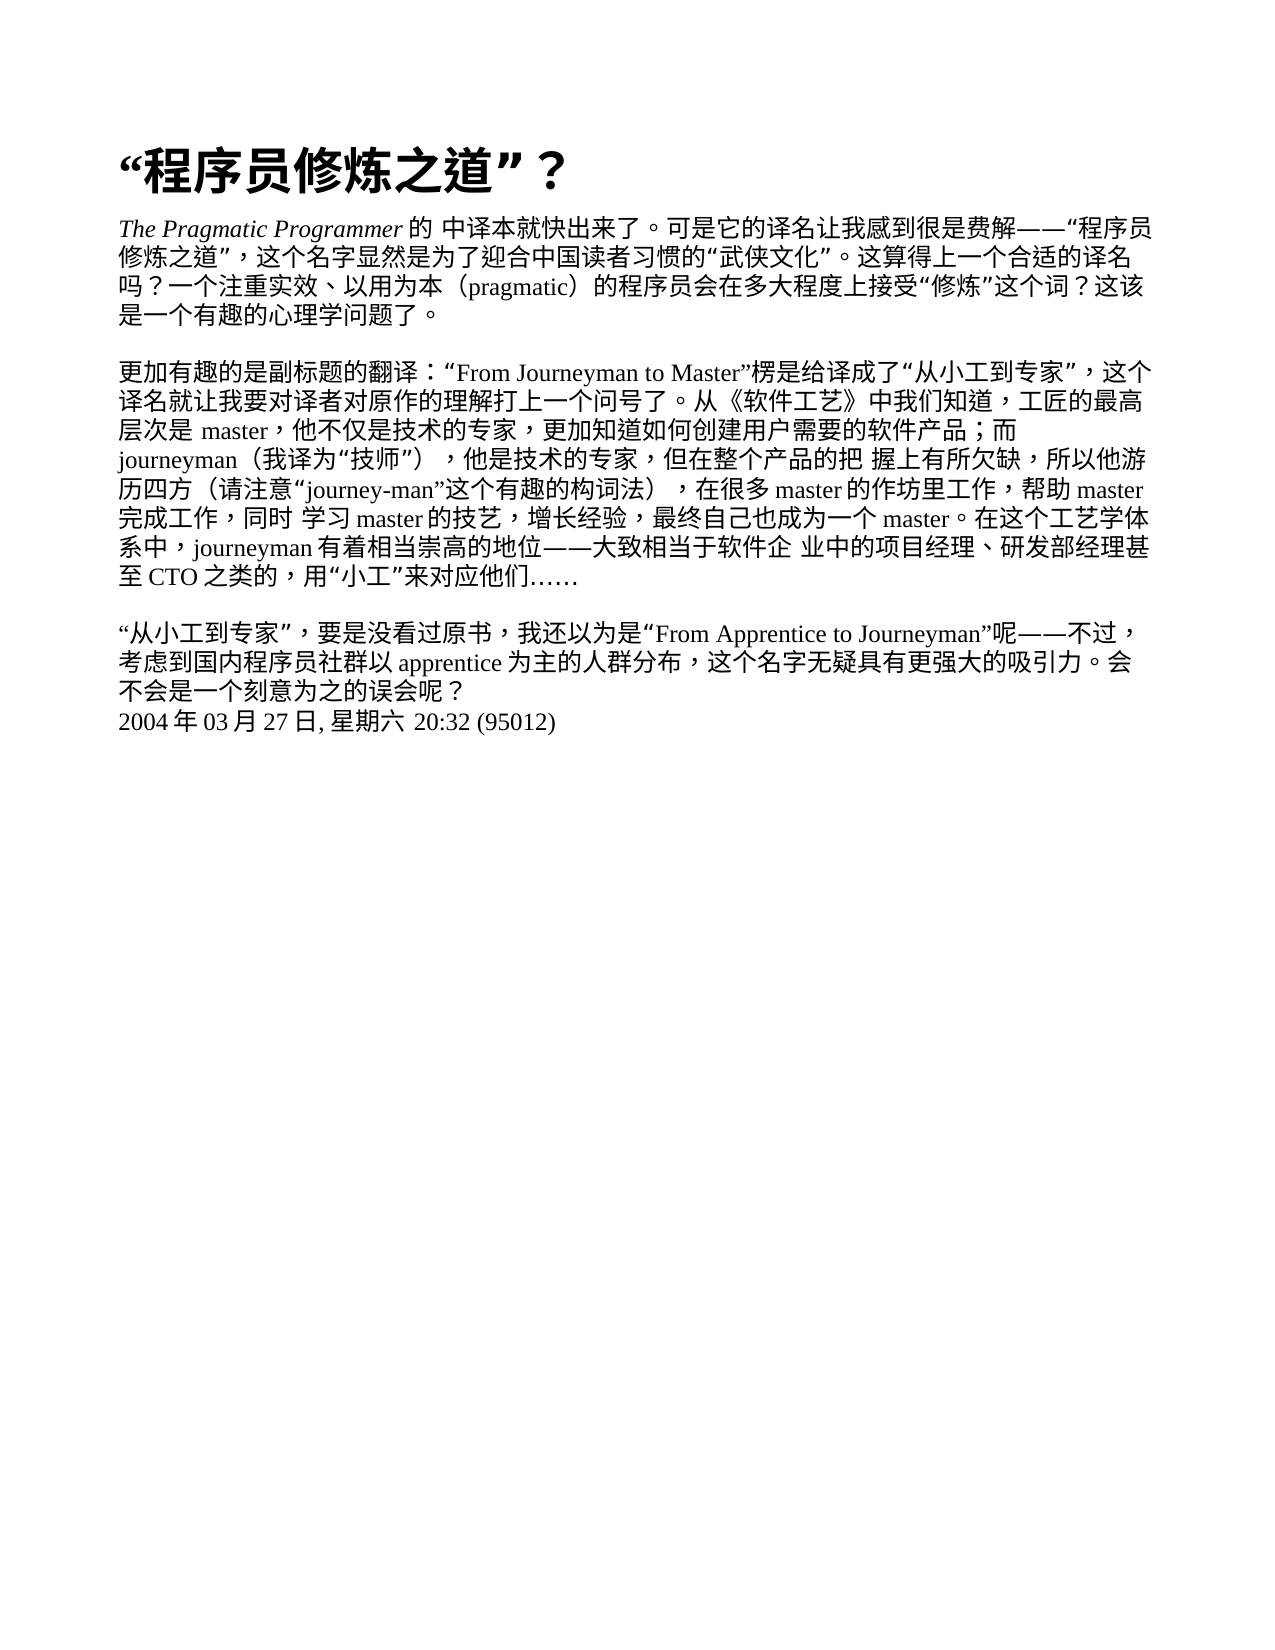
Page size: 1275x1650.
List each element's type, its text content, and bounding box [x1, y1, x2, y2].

text 2004年03月27日, 星期六 20:32 (95012) [118, 707, 1157, 736]
text The Pragmatic Programmer的 中译本就快出来了。可是它的译名让我感到很是费解——“程序员修炼之道”，这个名字显然是为了迎合中国读者习惯的“武侠文化”。这算得上一个合适的译名 吗？一个注重实效、以用为本（pragmatic）的程序员会在多大程度上接受“修炼”这个词？这该是一个有趣的心理学问题了。 [118, 214, 1157, 331]
subtitle “程序员修炼之道”？ [118, 143, 1157, 201]
text 更加有趣的是副标题的翻译：“From Journeyman to Master”楞是给译成了“从小工到专家”，这个译名就让我要对译者对原作的理解打上一个问号了。从《软件工艺》中我们知道，工匠的最高层次是 master，他不仅是技术的专家，更加知道如何创建用户需要的软件产品；而journeyman（我译为“技师”），他是技术的专家，但在整个产品的把 握上有所欠缺，所以他游历四方（请注意“journey-man”这个有趣的构词法），在很多master的作坊里工作，帮助master完成工作，同时 学习master的技艺，增长经验，最终自己也成为一个master。在这个工艺学体系中，journeyman有着相当崇高的地位——大致相当于软件企 业中的项目经理、研发部经理甚至CTO之类的，用“小工”来对应他们…… [118, 358, 1157, 592]
text “从小工到专家”，要是没看过原书，我还以为是“From Apprentice to Journeyman”呢——不过，考虑到国内程序员社群以apprentice为主的人群分布，这个名字无疑具有更强大的吸引力。会不会是一个刻意为之的误会呢？ [118, 619, 1157, 707]
